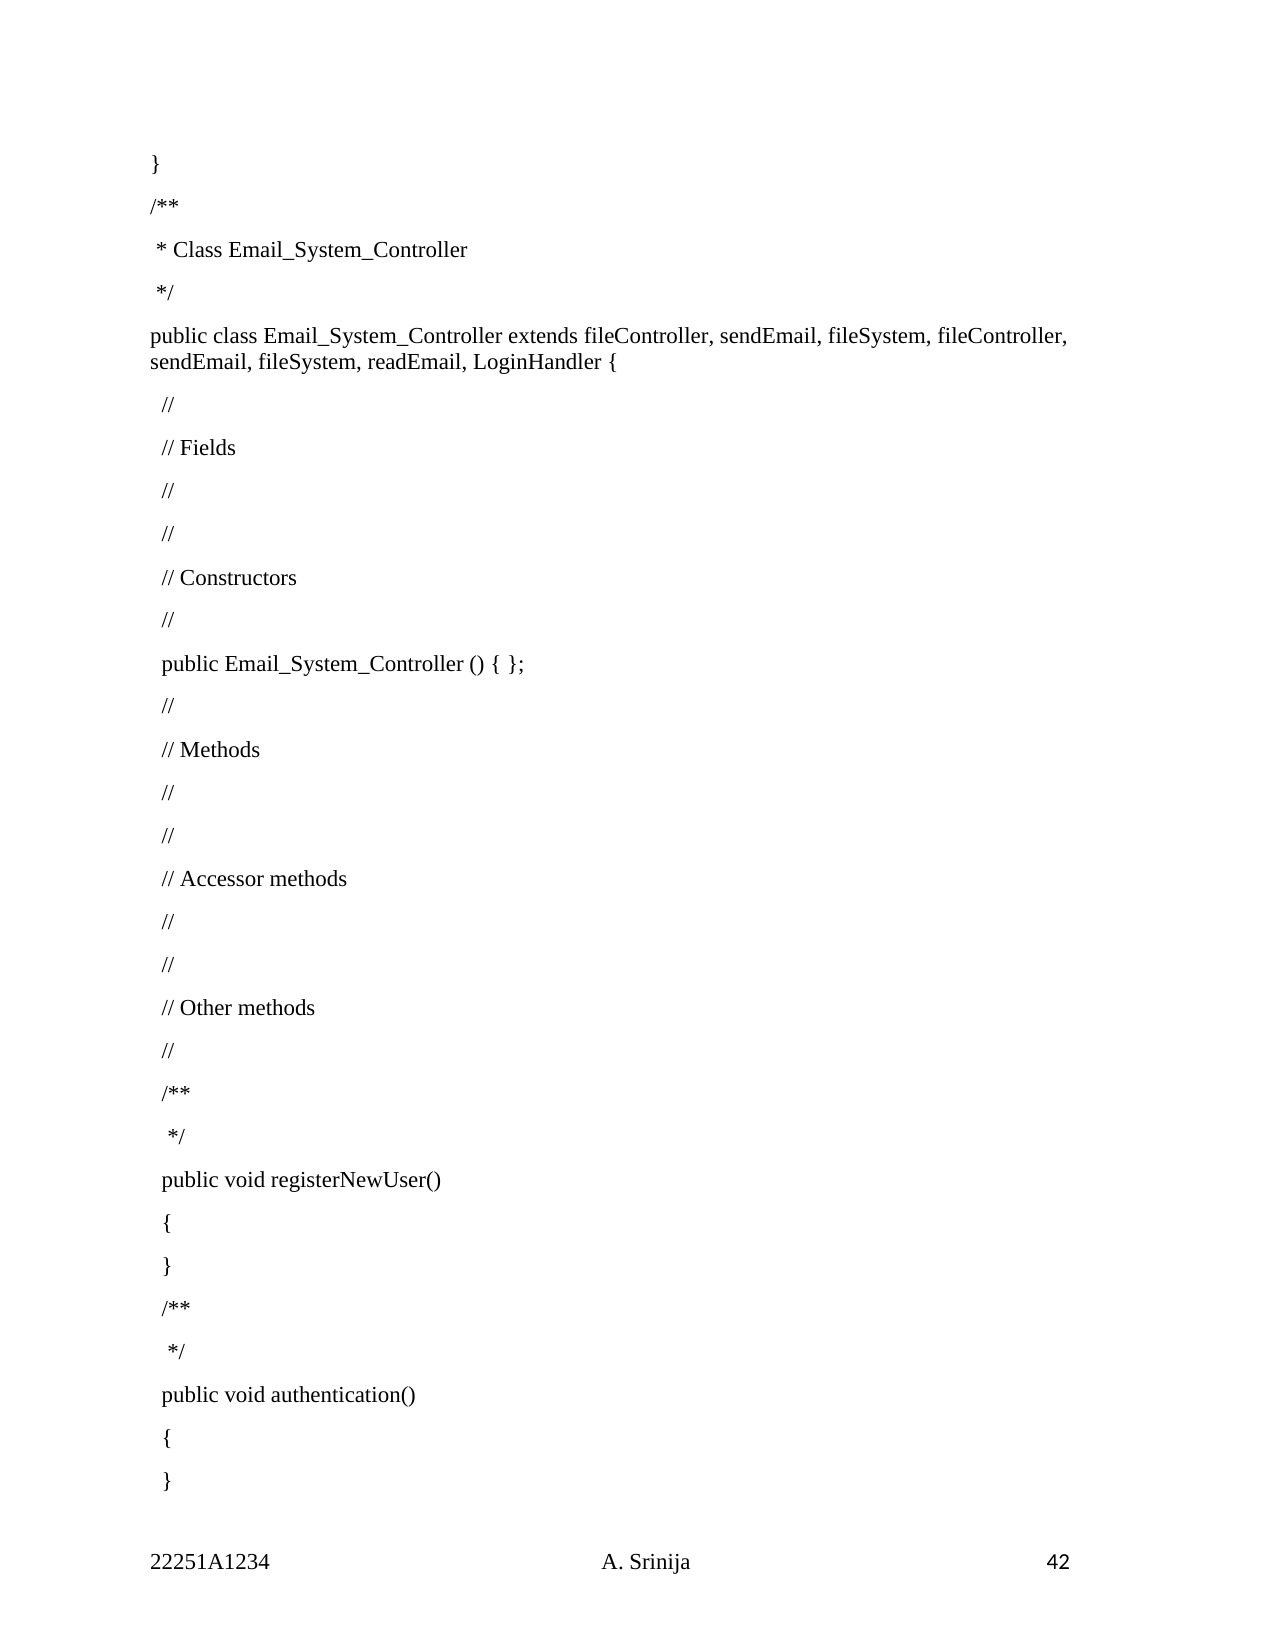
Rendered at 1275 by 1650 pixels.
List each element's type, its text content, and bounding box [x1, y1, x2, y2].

text // Methods [150, 736, 1125, 762]
text // Accessor methods [150, 865, 1125, 891]
text */ [150, 1338, 1125, 1364]
text public class Email_System_Controller extends fileController, sendEmail, fileSystem, fileController, sendEmail, fileSystem, readEmail, LoginHandler { [150, 322, 1125, 375]
text // [150, 1037, 1125, 1063]
text * Class Email_System_Controller [150, 236, 1125, 262]
text // [150, 693, 1125, 719]
text /** [150, 1295, 1125, 1321]
text // Other methods [150, 994, 1125, 1020]
text { [150, 1424, 1125, 1450]
text } [150, 150, 1125, 176]
text */ [150, 1123, 1125, 1149]
text // [150, 822, 1125, 848]
text public Email_System_Controller () { }; [150, 649, 1125, 676]
text // [150, 391, 1125, 418]
text /** [150, 193, 1125, 219]
text // Fields [150, 434, 1125, 461]
text public void registerNewUser() [150, 1166, 1125, 1192]
text { [150, 1209, 1125, 1235]
text // [150, 477, 1125, 504]
text // Constructors [150, 563, 1125, 590]
text // [150, 607, 1125, 633]
text /** [150, 1080, 1125, 1106]
text // [150, 521, 1125, 547]
text public void authentication() [150, 1381, 1125, 1407]
text // [150, 779, 1125, 805]
text } [150, 1467, 1125, 1493]
text // [150, 908, 1125, 934]
text } [150, 1252, 1125, 1278]
text */ [150, 279, 1125, 305]
text // [150, 951, 1125, 977]
